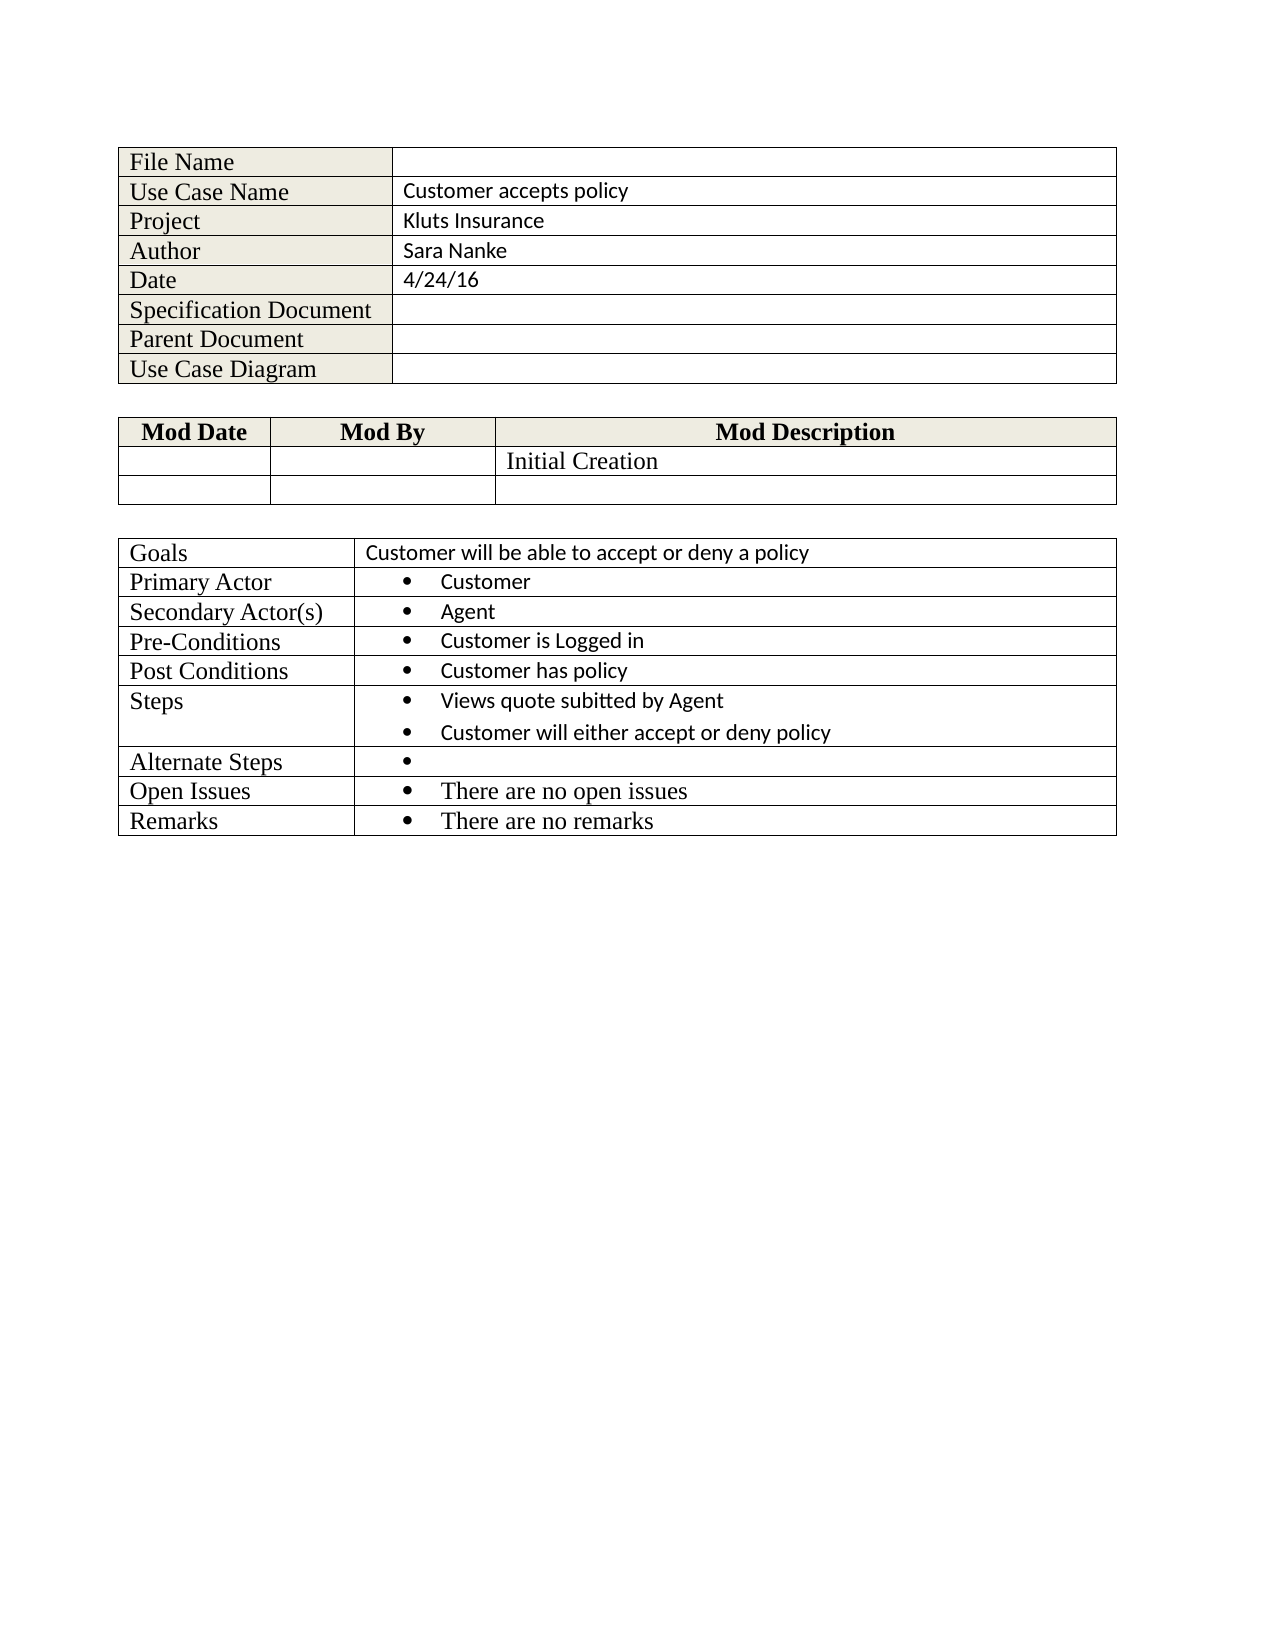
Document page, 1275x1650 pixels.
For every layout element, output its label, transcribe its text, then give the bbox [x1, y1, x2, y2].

table_cell Primary Actor [119, 568, 354, 596]
table_cell There are no remarks [355, 806, 1116, 835]
table_header Mod Description [496, 418, 1116, 446]
table_cell [393, 325, 1116, 353]
table_cell Post Conditions [119, 656, 354, 685]
table_cell Open Issues [119, 777, 354, 805]
table_cell Date [119, 266, 392, 294]
table_header Mod By [271, 418, 495, 446]
table_cell Steps [119, 686, 354, 746]
table_header Goals [119, 539, 354, 567]
table_header File Name [119, 148, 392, 176]
table_cell Project [119, 206, 392, 235]
table_cell Sara Nanke [393, 236, 1116, 264]
table_cell Customer accepts policy [393, 177, 1116, 205]
table_cell Customer is Logged in [355, 627, 1116, 655]
table_cell [393, 354, 1116, 383]
table_header [393, 148, 1116, 176]
table_cell [271, 476, 495, 504]
table_cell Initial Creation [496, 447, 1116, 475]
table_cell [496, 476, 1116, 504]
table_cell Kluts Insurance [393, 206, 1116, 235]
table_cell [119, 447, 270, 475]
table_cell There are no open issues [355, 777, 1116, 805]
table_header Customer will be able to accept or deny a policy [355, 539, 1116, 567]
table_cell [119, 476, 270, 504]
table_cell Parent Document [119, 325, 392, 353]
table_cell Views quote subitted by Agent Customer will either accept or deny policy [355, 686, 1116, 746]
table_cell Author [119, 236, 392, 264]
table_cell [271, 447, 495, 475]
table_cell Customer [355, 568, 1116, 596]
table_cell Pre-Conditions [119, 627, 354, 655]
table_header Mod Date [119, 418, 270, 446]
table_cell Use Case Diagram [119, 354, 392, 383]
table_cell Alternate Steps [119, 747, 354, 776]
table_cell [355, 747, 1116, 776]
table_cell Customer has policy [355, 656, 1116, 685]
table_cell Agent [355, 597, 1116, 626]
table_cell 4/24/16 [393, 266, 1116, 294]
table_cell Specification Document [119, 295, 392, 324]
table_cell Remarks [119, 806, 354, 835]
table_cell Use Case Name [119, 177, 392, 205]
table_cell Secondary Actor(s) [119, 597, 354, 626]
table_cell [393, 295, 1116, 324]
